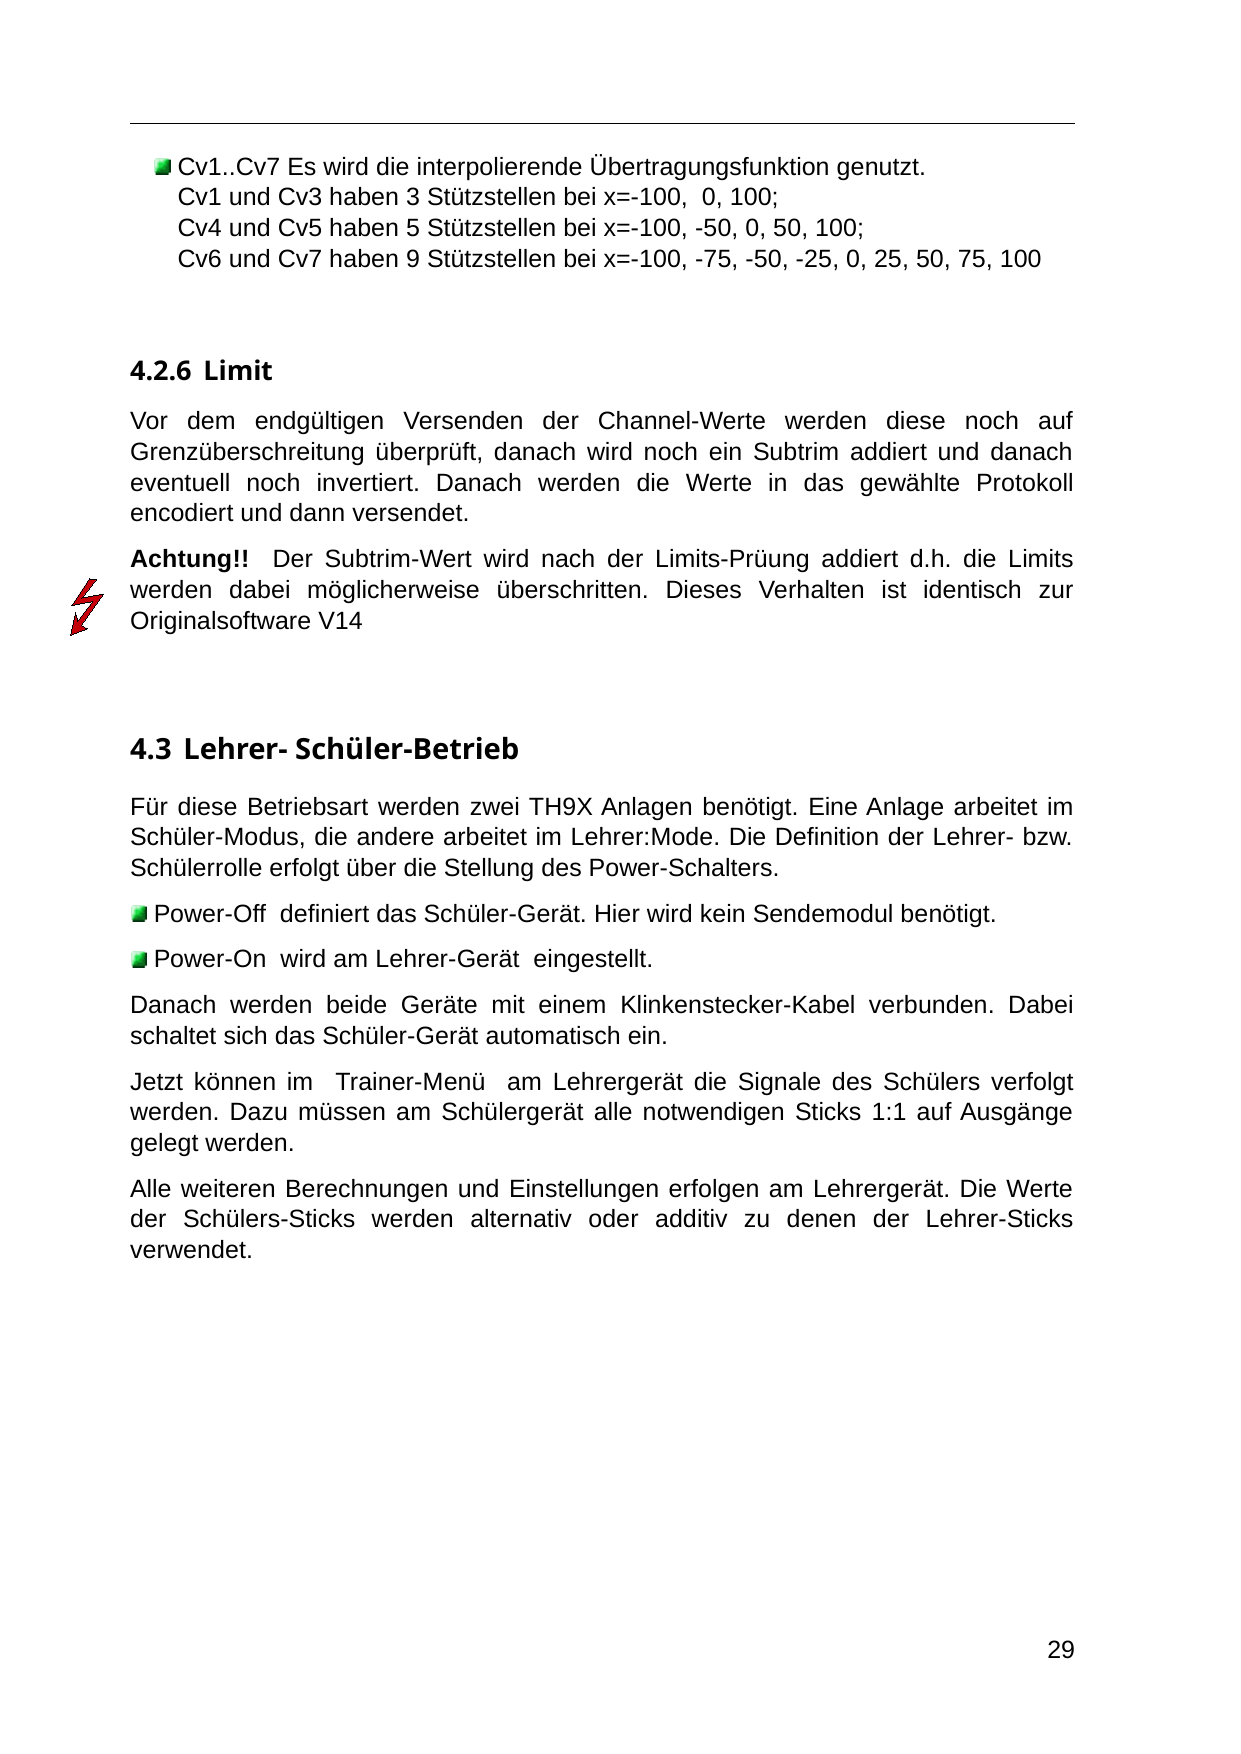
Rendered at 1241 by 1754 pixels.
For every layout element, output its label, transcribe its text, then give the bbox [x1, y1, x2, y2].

subtitle Limit [130, 352, 1075, 389]
text Für diese Betriebsart werden zwei TH9X Anlagen benötigt. Eine Anlage arbeitet im Schüler-Modus, die andere arbeitet im Lehrer:Mode. Die Definition der Lehrer- bzw. Schülerrolle erfolgt über die Stellung des Power-Schalters. [130, 792, 1075, 882]
text Danach werden beide Geräte mit einem Klinkenstecker-Kabel verbunden. Dabei schaltet sich das Schüler-Gerät automatisch ein. [130, 991, 1075, 1050]
text Vor dem endgültigen Versenden der Channel-Werte werden diese noch auf Grenzüberschreitung überprüft, danach wird noch ein Subtrim addiert und danach eventuell noch invertiert. Danach werden die Werte in das gewählte Protokoll encodiert und dann versendet. [130, 407, 1075, 527]
subtitle Lehrer- Schüler-Betrieb [130, 729, 1075, 768]
picture [131, 951, 147, 968]
text Jetzt können im Trainer-Menü am Lehrergerät die Signale des Schülers verfolgt werden. Dazu müssen am Schülergerät alle notwendigen Sticks 1:1 auf Ausgänge gelegt werden. [130, 1067, 1075, 1157]
picture [131, 905, 147, 922]
text Alle weiteren Berechnungen und Einstellungen erfolgen am Lehrergerät. Die Werte der Schülers-Sticks werden alternativ oder additiv zu denen der Lehrer-Sticks verwendet. [130, 1175, 1075, 1264]
list Power-On wird am Lehrer-Gerät eingestellt. [130, 945, 1075, 973]
list Cv1..Cv7 Es wird die interpolierende Übertragungsfunktion genutzt. Cv1 und Cv3 haben 3 Stützstellen bei x=-100, 0, 100; Cv4 und Cv5 haben 5 Stützstellen bei x=-100, -50, 0, 50, 100; Cv6 und Cv7 haben 9 Stützstellen bei x=-100, -75, -50, -25, 0, 25, 50, 75, 100 [153, 152, 1075, 273]
text Achtung!! Der Subtrim-Wert wird nach der Limits-Prüung addiert d.h. die Limits werden dabei möglicherweise überschritten. Dieses Verhalten ist identisch zur Originalsoftware V14 [130, 545, 1075, 634]
picture [154, 158, 171, 175]
list Power-Off definiert das Schüler-Gerät. Hier wird kein Sendemodul benötigt. [130, 899, 1075, 928]
